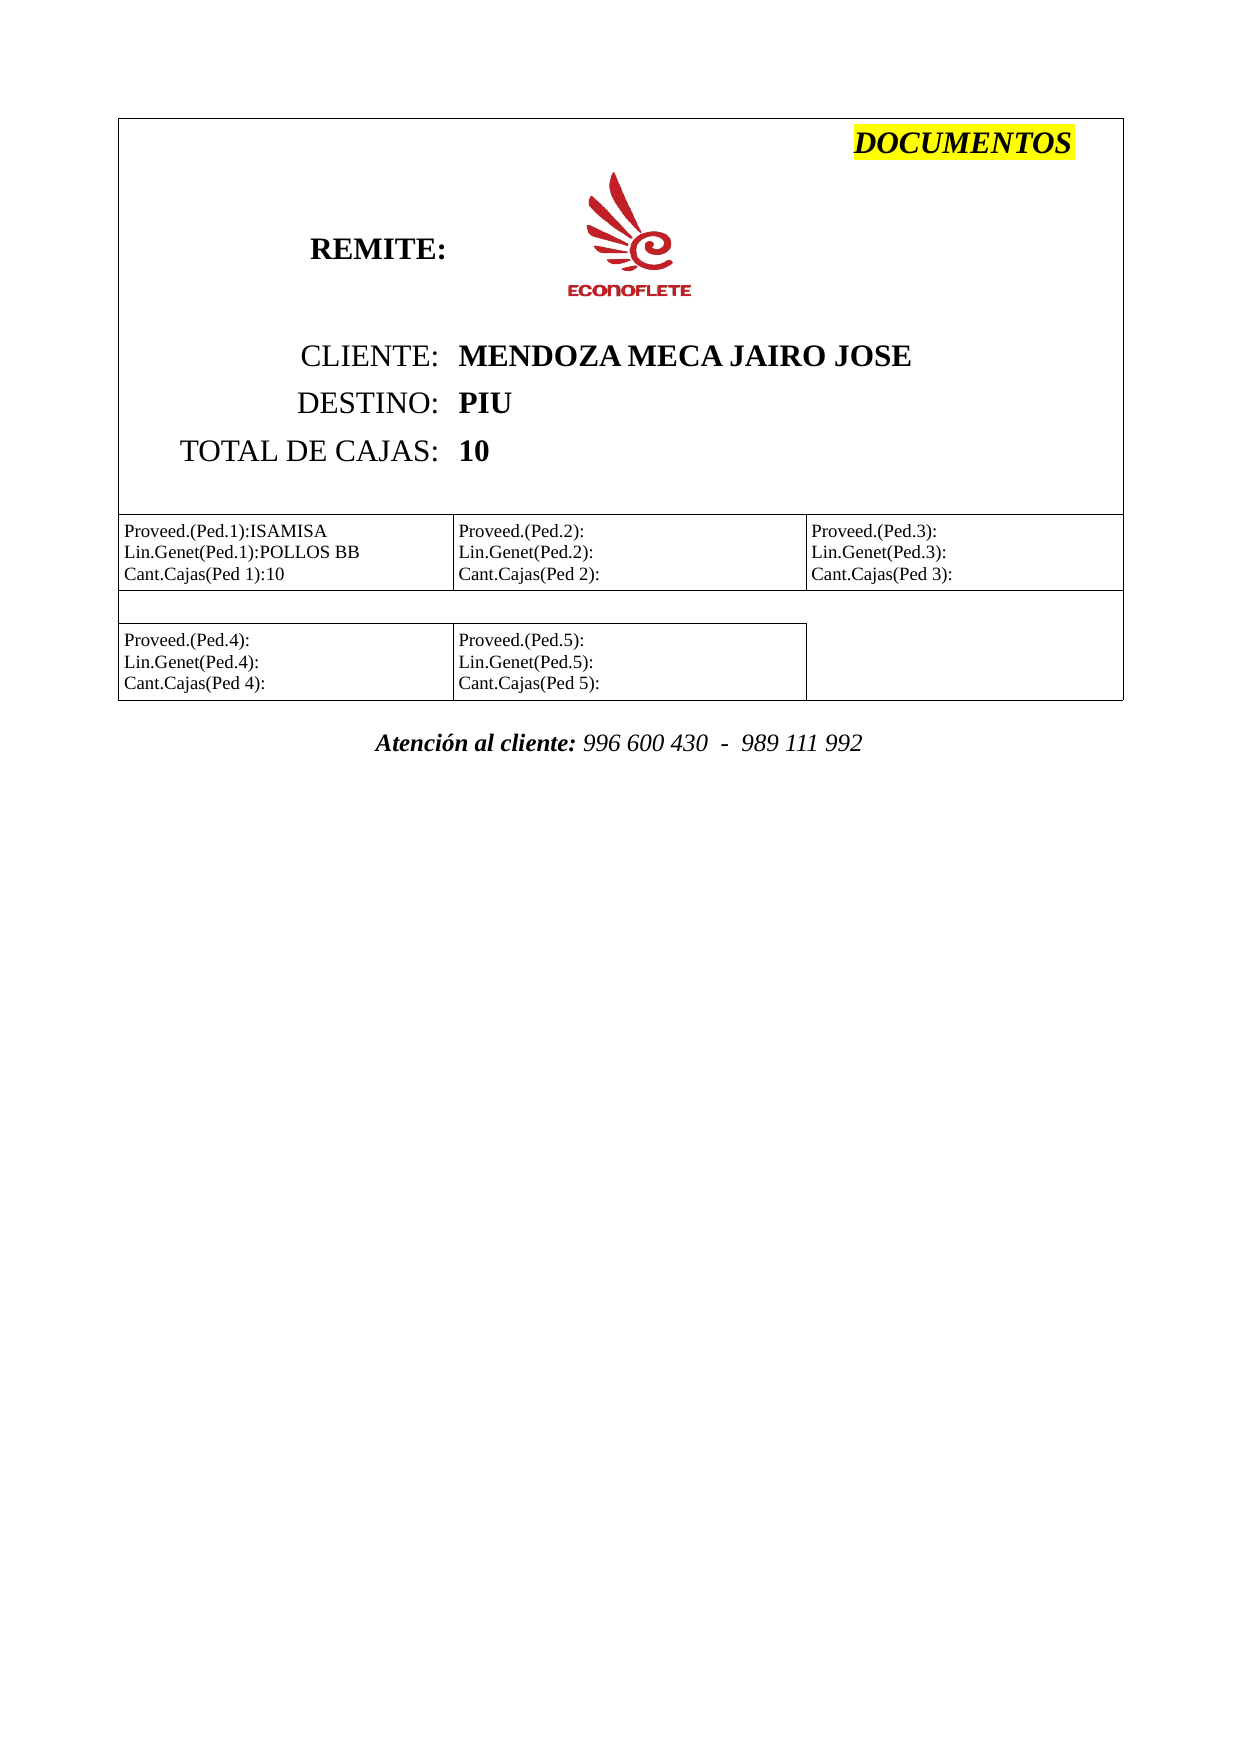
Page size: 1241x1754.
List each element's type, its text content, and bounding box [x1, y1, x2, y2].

table_cell TOTAL DE CAJAS: [119, 426, 453, 474]
table_cell [453, 591, 806, 623]
table_cell Proveed.(Ped.3): Lin.Genet(Ped.3): Cant.Cajas(Ped 3): [807, 515, 1123, 590]
text Atención al cliente: 996 600 430 - 989 111 992 [118, 728, 1122, 757]
table_cell Proveed.(Ped.5): Lin.Genet(Ped.5): Cant.Cajas(Ped 5): [454, 624, 806, 699]
table_header [453, 119, 806, 166]
table_header DOCUMENTOS [806, 119, 1123, 166]
table_cell PIU [453, 379, 806, 426]
table_cell [806, 379, 1123, 426]
table_cell Proveed.(Ped.1):ISAMISA Lin.Genet(Ped.1):POLLOS BB Cant.Cajas(Ped 1):10 [119, 515, 453, 590]
table_cell [453, 474, 806, 514]
table_cell [119, 591, 453, 623]
table_cell Proveed.(Ped.4): Lin.Genet(Ped.4): Cant.Cajas(Ped 4): [119, 624, 453, 699]
table_cell CLIENTE: [119, 332, 453, 379]
table_cell REMITE: [119, 166, 453, 332]
table_cell [806, 474, 1123, 514]
table_cell [806, 591, 1123, 623]
table_cell DESTINO: [119, 379, 453, 426]
table_cell [806, 166, 1123, 332]
table_cell 10 [453, 426, 1123, 474]
table_cell MENDOZA MECA JAIRO JOSE [453, 332, 1123, 379]
picture [552, 171, 707, 297]
table_cell [119, 474, 453, 514]
table_cell Proveed.(Ped.2): Lin.Genet(Ped.2): Cant.Cajas(Ped 2): [454, 515, 806, 590]
table_header [119, 119, 453, 166]
table_cell [453, 166, 806, 332]
table_cell [807, 623, 1123, 699]
